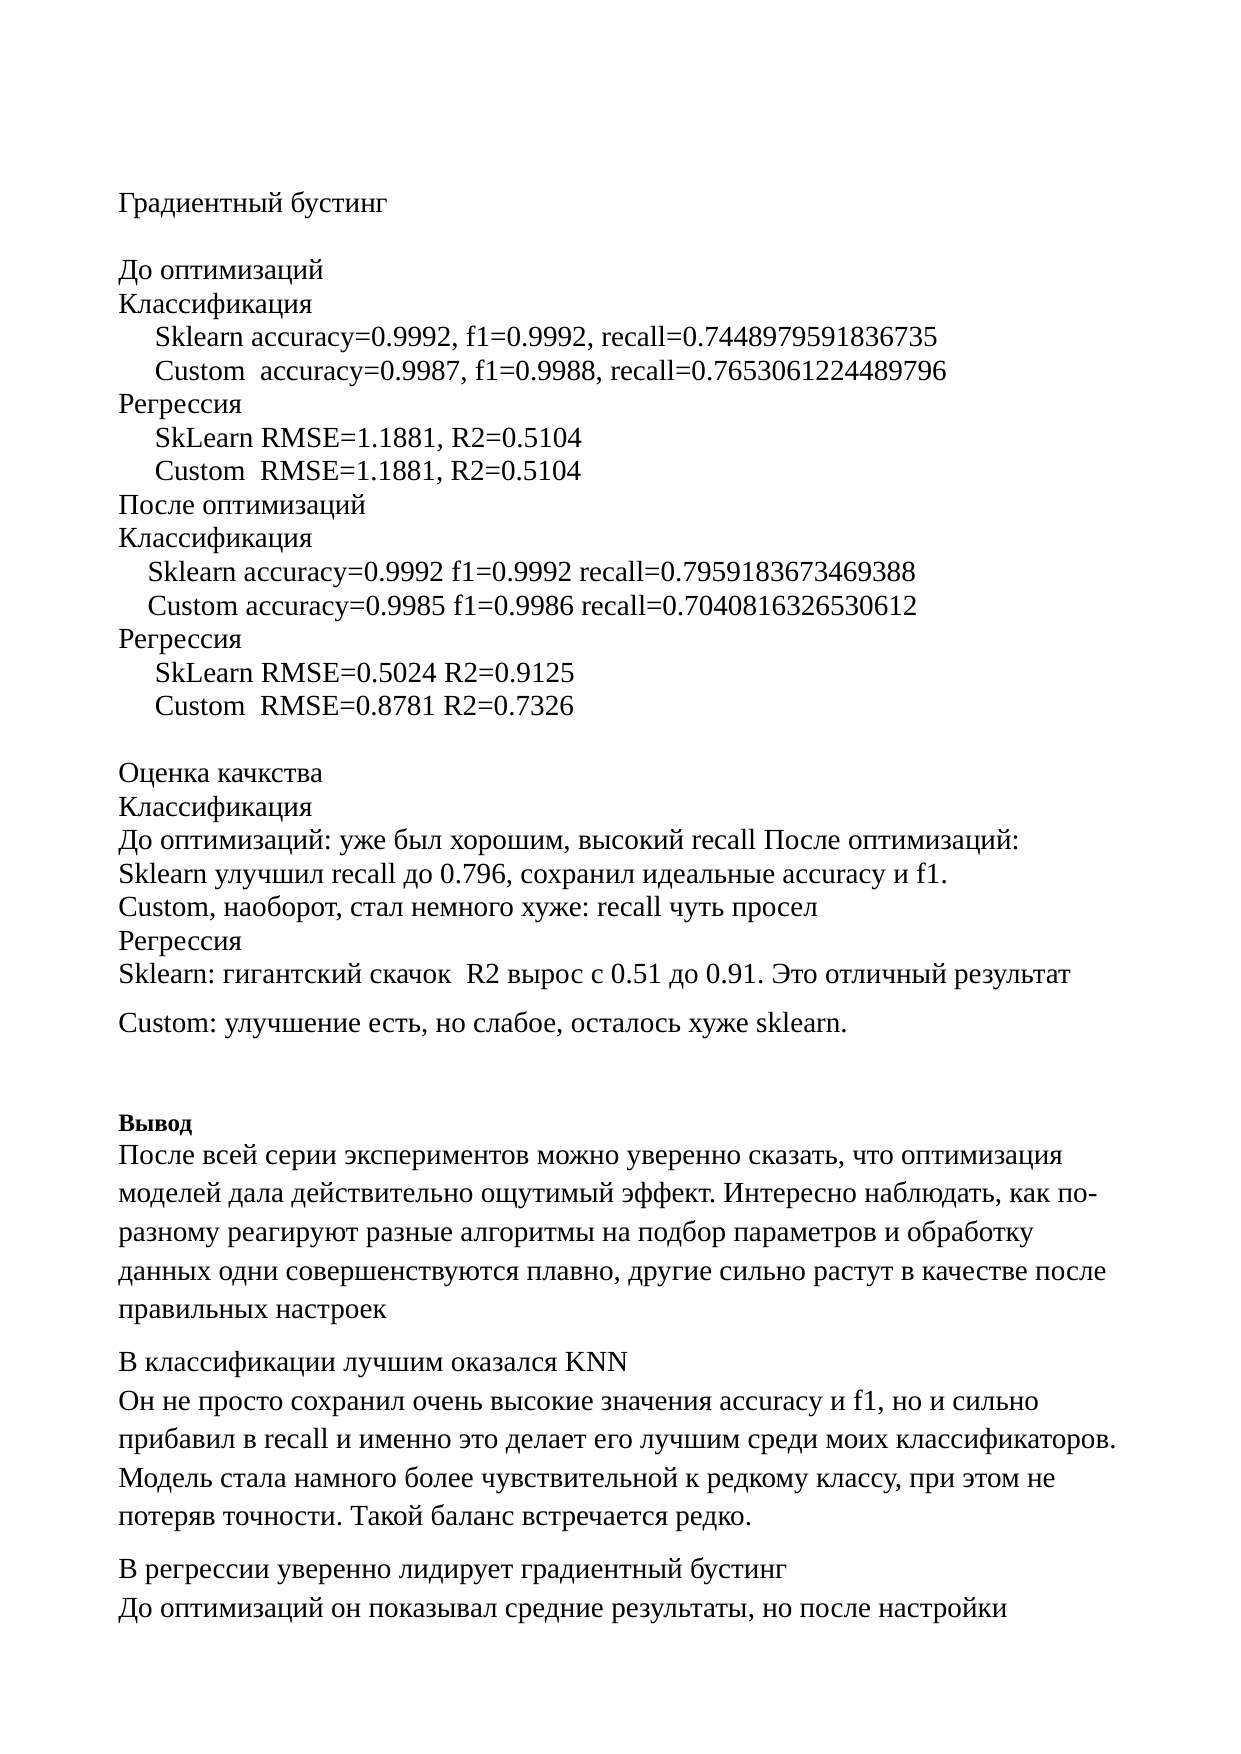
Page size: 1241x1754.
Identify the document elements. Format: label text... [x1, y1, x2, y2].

text SkLearn RMSE=1.1881, R2=0.5104 Custom RMSE=1.1881, R2=0.5104 После оптимизаций [118, 420, 1122, 521]
text До оптимизаций: уже был хорошим, высокий recall После оптимизаций: [118, 822, 1122, 856]
text Регрессия [118, 386, 1122, 420]
text Регрессия [118, 923, 1122, 957]
text Sklearn улучшил recall до 0.796, сохранил идеальные accuracy и f1. [118, 856, 1122, 889]
text SkLearn RMSE=0.5024 R2=0.9125 Custom RMSE=0.8781 R2=0.7326 [118, 655, 1122, 722]
text Классификация [118, 789, 1122, 822]
text Sklearn accuracy=0.9992, f1=0.9992, recall=0.7448979591836735 Custom accuracy=0.9987, f1=0.9988, recall=0.7653061224489796 [118, 319, 1122, 386]
text После всей серии экспериментов можно уверенно сказать, что оптимизация моделей дала действительно ощутимый эффект. Интересно наблюдать, как по-разному реагируют разные алгоритмы на подбор параметров и обработку данных одни совершенствуются плавно, другие сильно растут в качестве после правильных настроек [118, 1137, 1122, 1325]
text Классификация Sklearn accuracy=0.9992 f1=0.9992 recall=0.7959183673469388 [118, 521, 1122, 588]
subtitle Custom: улучшение есть, но слабое, осталось хуже sklearn. [118, 1005, 1122, 1038]
text В регрессии уверенно лидирует градиентный бустинг До оптимизаций он показывал средние результаты, но после настройки [118, 1552, 1122, 1624]
text Custom accuracy=0.9985 f1=0.9986 recall=0.7040816326530612 [118, 588, 1122, 621]
text Градиентный бустинг До оптимизаций [118, 118, 1122, 286]
text Классификация [118, 286, 1122, 319]
text Регрессия [118, 621, 1122, 655]
text В классификации лучшим оказался KNN Он не просто сохранил очень высокие значения accuracy и f1, но и сильно прибавил в recall и именно это делает его лучшим среди моих классификаторов. Модель стала намного более чувствительной к редкому классу, при этом не потеряв точности. Такой баланс встречается редко. [118, 1344, 1122, 1532]
text Custom, наоборот, стал немного хуже: recall чуть просел [118, 889, 1122, 923]
text Оценка качкства [118, 755, 1122, 789]
text Sklearn: гигантский скачок R2 вырос с 0.51 до 0.91. Это отличный результат [118, 957, 1122, 990]
text Вывод [118, 1108, 1122, 1137]
